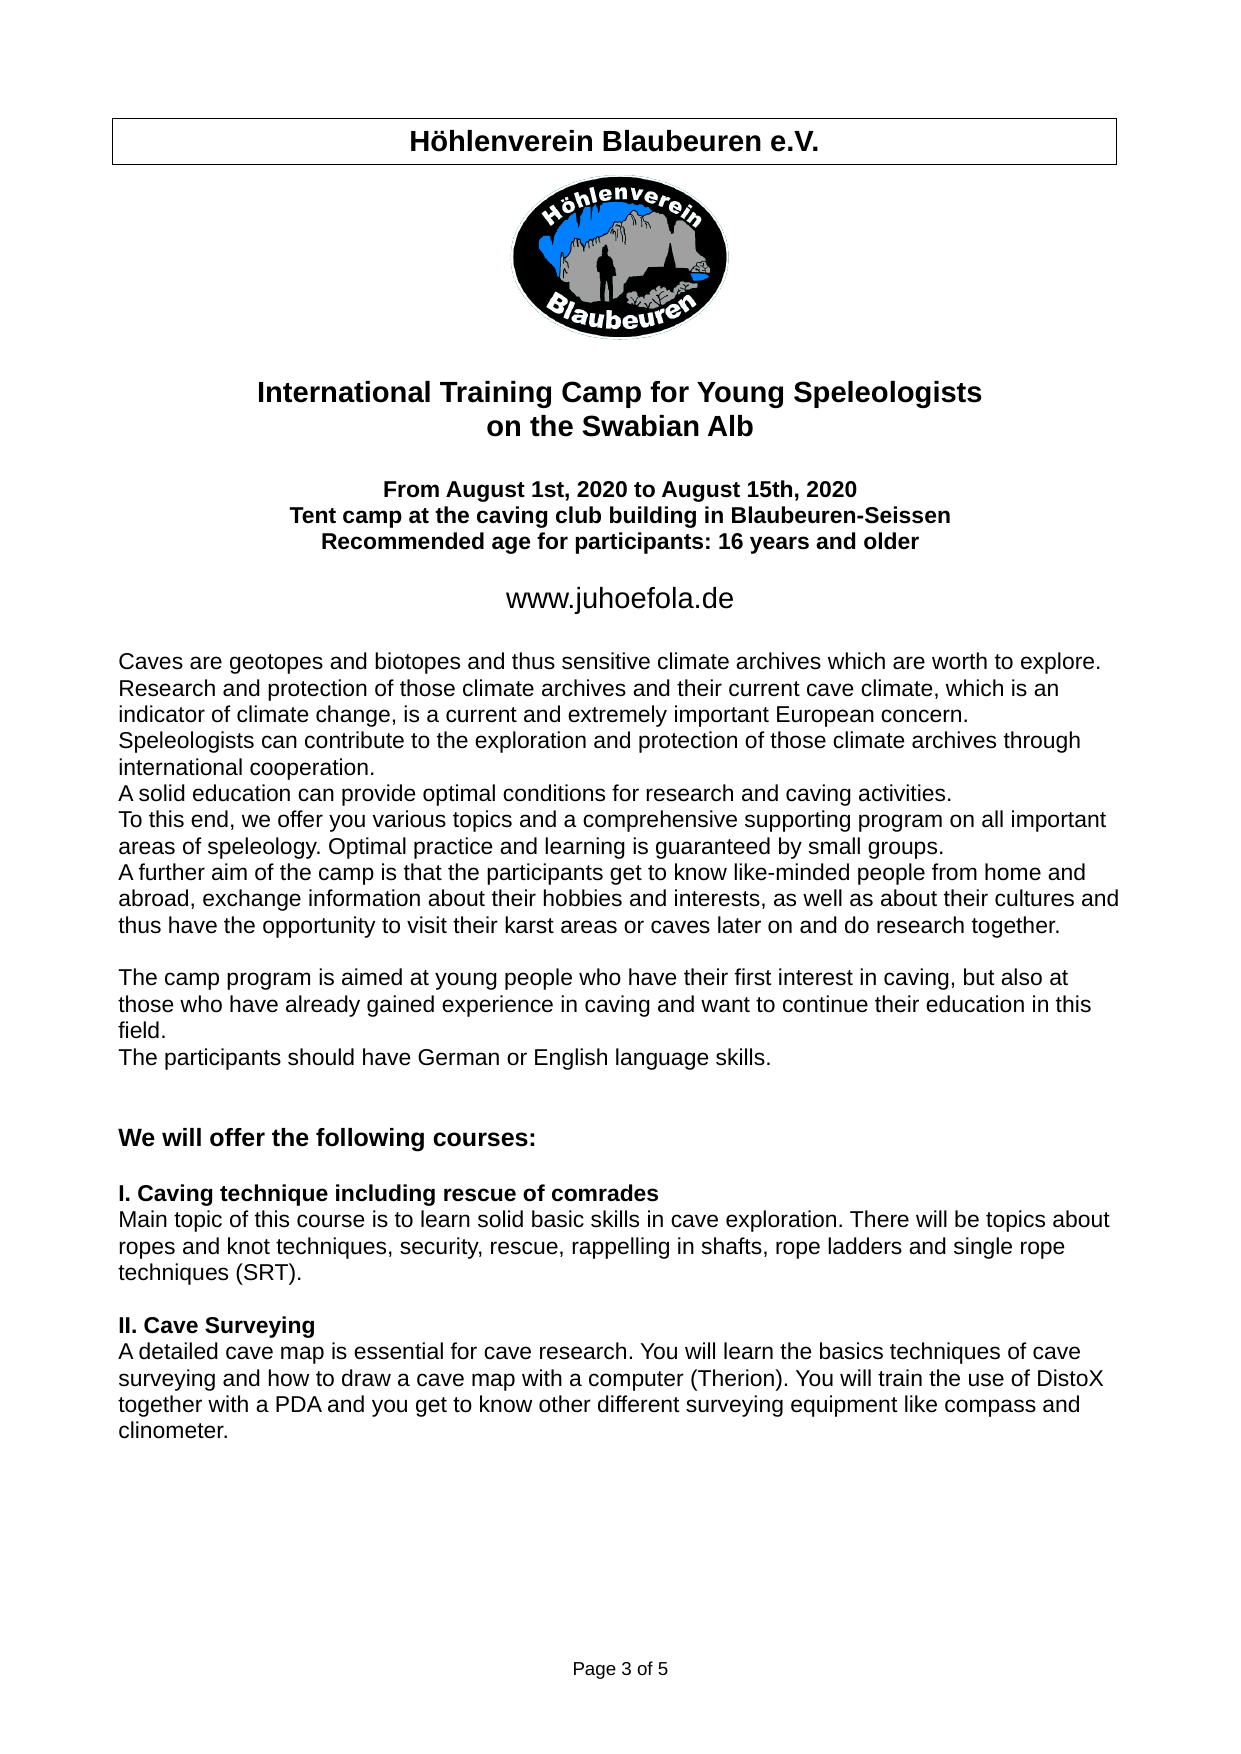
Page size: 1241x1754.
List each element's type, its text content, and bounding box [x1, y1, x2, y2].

text A further aim of the camp is that the participants get to know like-minded people from home and abroad, exchange information about their hobbies and interests, as well as about their cultures and thus have the opportunity to visit their karst areas or caves later on and do research together. [118, 859, 1122, 938]
text Speleologists can contribute to the exploration and protection of those climate archives through international cooperation. [118, 727, 1122, 780]
text The participants should have German or English language skills. [118, 1043, 1122, 1070]
text Main topic of this course is to learn solid basic skills in cave exploration. There will be topics about ropes and knot techniques, security, rescue, rappelling in shafts, rope ladders and single rope techniques (SRT). [118, 1206, 1122, 1285]
text Recommended age for participants: 16 years and older [118, 528, 1122, 555]
text We will offer the following courses: [118, 1122, 1122, 1151]
text on the Swabian Alb [118, 408, 1122, 442]
text The camp program is aimed at young people who have their first interest in caving, but also at those who have already gained experience in caving and want to continue their education in this field. [118, 964, 1122, 1043]
text To this end, we offer you various topics and a comprehensive supporting program on all important areas of speleology. Optimal practice and learning is guaranteed by small groups. [118, 806, 1122, 859]
table_header Höhlenverein Blaubeuren e.V. [113, 119, 1116, 164]
picture [509, 173, 730, 341]
text II. Cave Surveying [118, 1312, 1122, 1338]
text www.juhoefola.de [118, 581, 1122, 614]
text I. Caving technique including rescue of comrades [118, 1180, 1122, 1206]
text From August 1st, 2020 to August 15th, 2020 [118, 476, 1122, 502]
text Tent camp at the caving club building in Blaubeuren-Seissen [118, 502, 1122, 528]
text Research and protection of those climate archives and their current cave climate, which is an indicator of climate change, is a current and extremely important European concern. [118, 674, 1122, 727]
text A detailed cave map is essential for cave research. You will learn the basics techniques of cave surveying and how to draw a cave map with a computer (Therion). You will train the use of DistoX together with a PDA and you get to know other different surveying equipment like compass and clinometer. [118, 1338, 1122, 1443]
text International Training Camp for Young Speleologists [118, 375, 1122, 408]
text Caves are geotopes and biotopes and thus sensitive climate archives which are worth to explore. [118, 648, 1122, 674]
text A solid education can provide optimal conditions for research and caving activities. [118, 780, 1122, 806]
